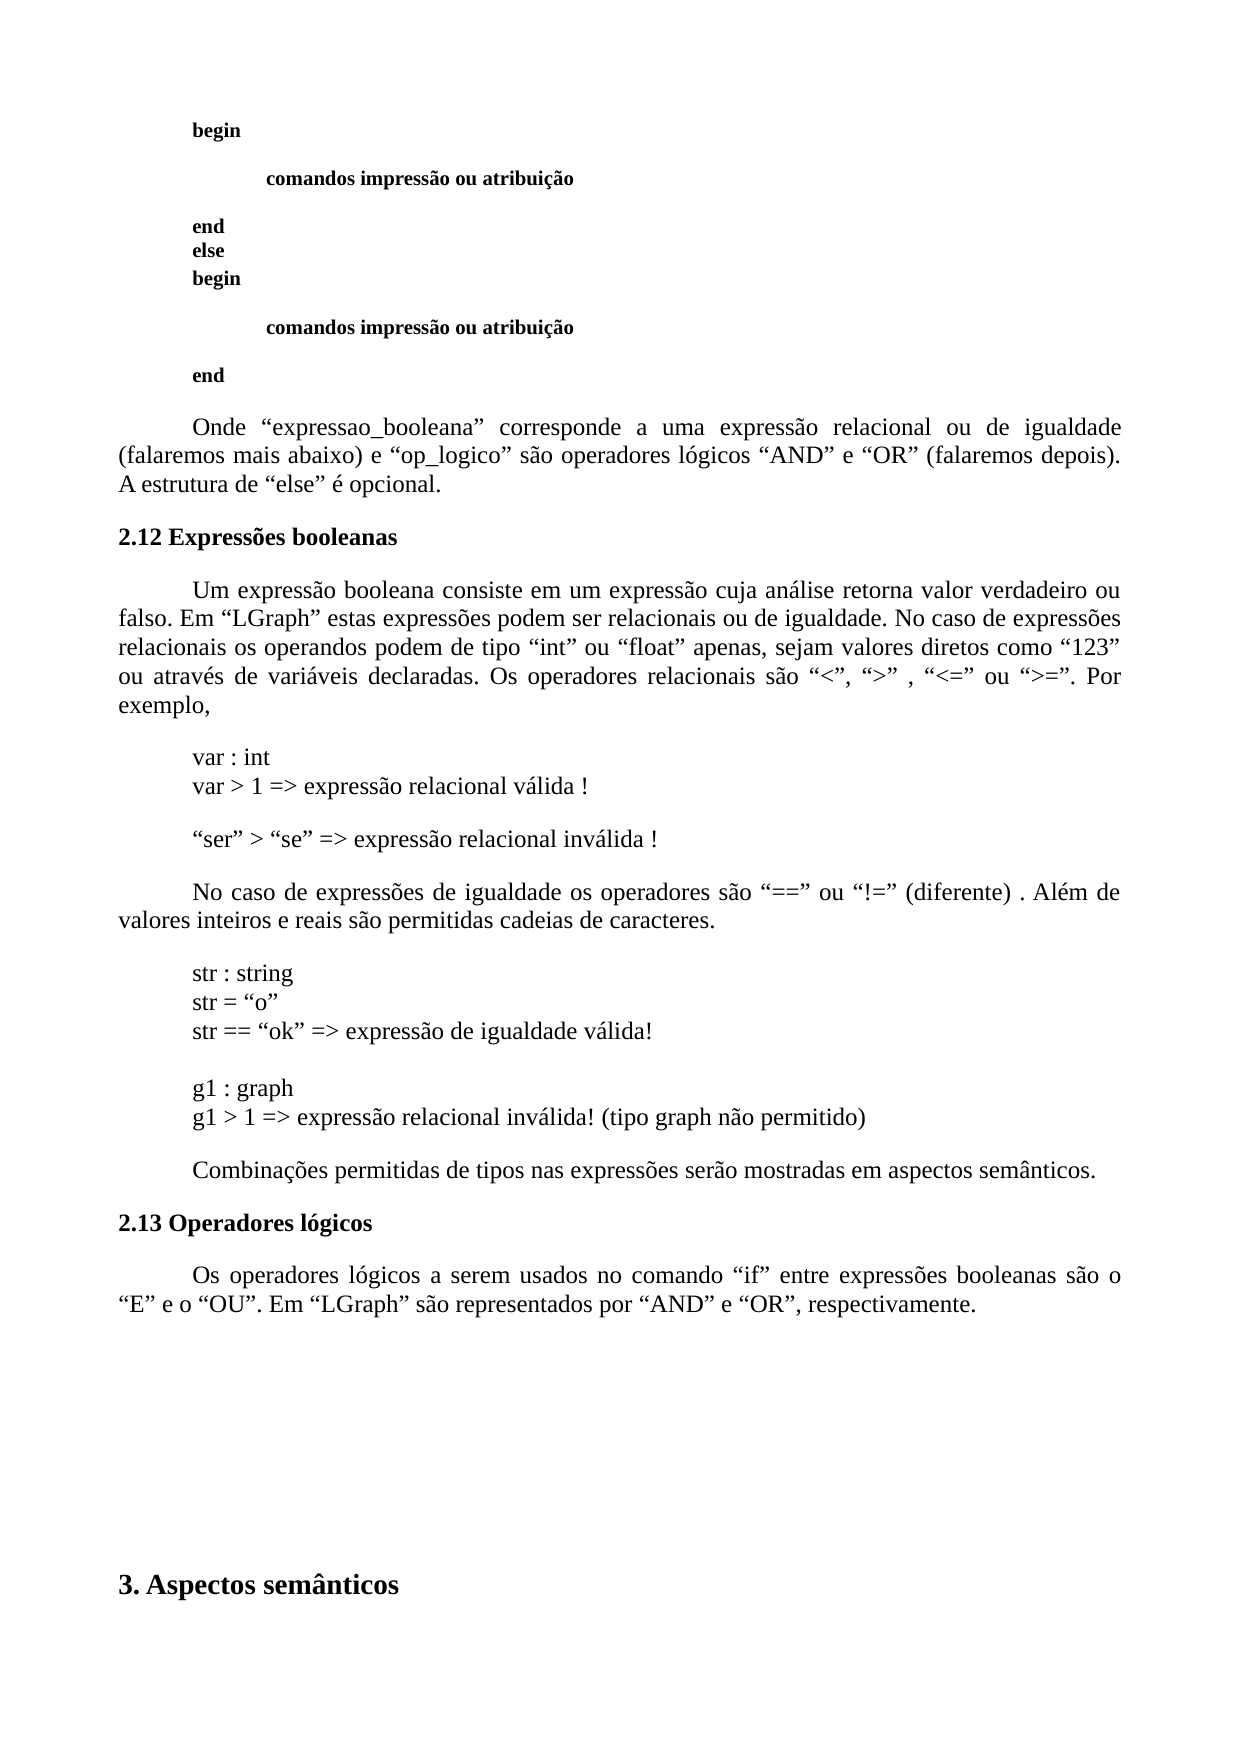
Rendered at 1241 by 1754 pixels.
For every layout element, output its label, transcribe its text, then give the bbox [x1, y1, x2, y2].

text No caso de expressões de igualdade os operadores são “==” ou “!=” (diferente) . Além de valores inteiros e reais são permitidas cadeias de caracteres. [118, 877, 1122, 934]
text str : string [118, 958, 1122, 987]
text str = “o” [118, 987, 1122, 1016]
text var > 1 => expressão relacional válida ! [118, 771, 1122, 800]
text begin [118, 118, 1122, 142]
text var : int [118, 742, 1122, 771]
text end [118, 363, 1122, 387]
text Os operadores lógicos a serem usados no comando “if” entre expressões booleanas são o “E” e o “OU”. Em “LGraph” são representados por “AND” e “OR”, respectivamente. [118, 1261, 1122, 1318]
text Combinações permitidas de tipos nas expressões serão mostradas em aspectos semânticos. [118, 1155, 1122, 1184]
text “ser” > “se” => expressão relacional inválida ! [118, 824, 1122, 853]
text str == “ok” => expressão de igualdade válida! [118, 1016, 1122, 1045]
text end [118, 214, 1122, 238]
text comandos impressão ou atribuição [118, 315, 1122, 339]
text 3. Aspectos semânticos [118, 1567, 1122, 1601]
text Um expressão booleana consiste em um expressão cuja análise retorna valor verdadeiro ou falso. Em “LGraph” estas expressões podem ser relacionais ou de igualdade. No caso de expressões relacionais os operandos podem de tipo “int” ou “float” apenas, sejam valores diretos como “123” ou através de variáveis declaradas. Os operadores relacionais são “<”, “>” , “<=” ou “>=”. Por exemplo, [118, 575, 1122, 718]
text g1 > 1 => expressão relacional inválida! (tipo graph não permitido) [118, 1102, 1122, 1131]
text begin [118, 262, 1122, 291]
text 2.12 Expressões booleanas [118, 522, 1122, 551]
text 2.13 Operadores lógicos [118, 1208, 1122, 1237]
text g1 : graph [118, 1073, 1122, 1102]
text else [118, 238, 1122, 262]
text Onde “expressao_booleana” corresponde a uma expressão relacional ou de igualdade (falaremos mais abaixo) e “op_logico” são operadores lógicos “AND” e “OR” (falaremos depois). A estrutura de “else” é opcional. [118, 412, 1122, 498]
text comandos impressão ou atribuição [118, 166, 1122, 190]
